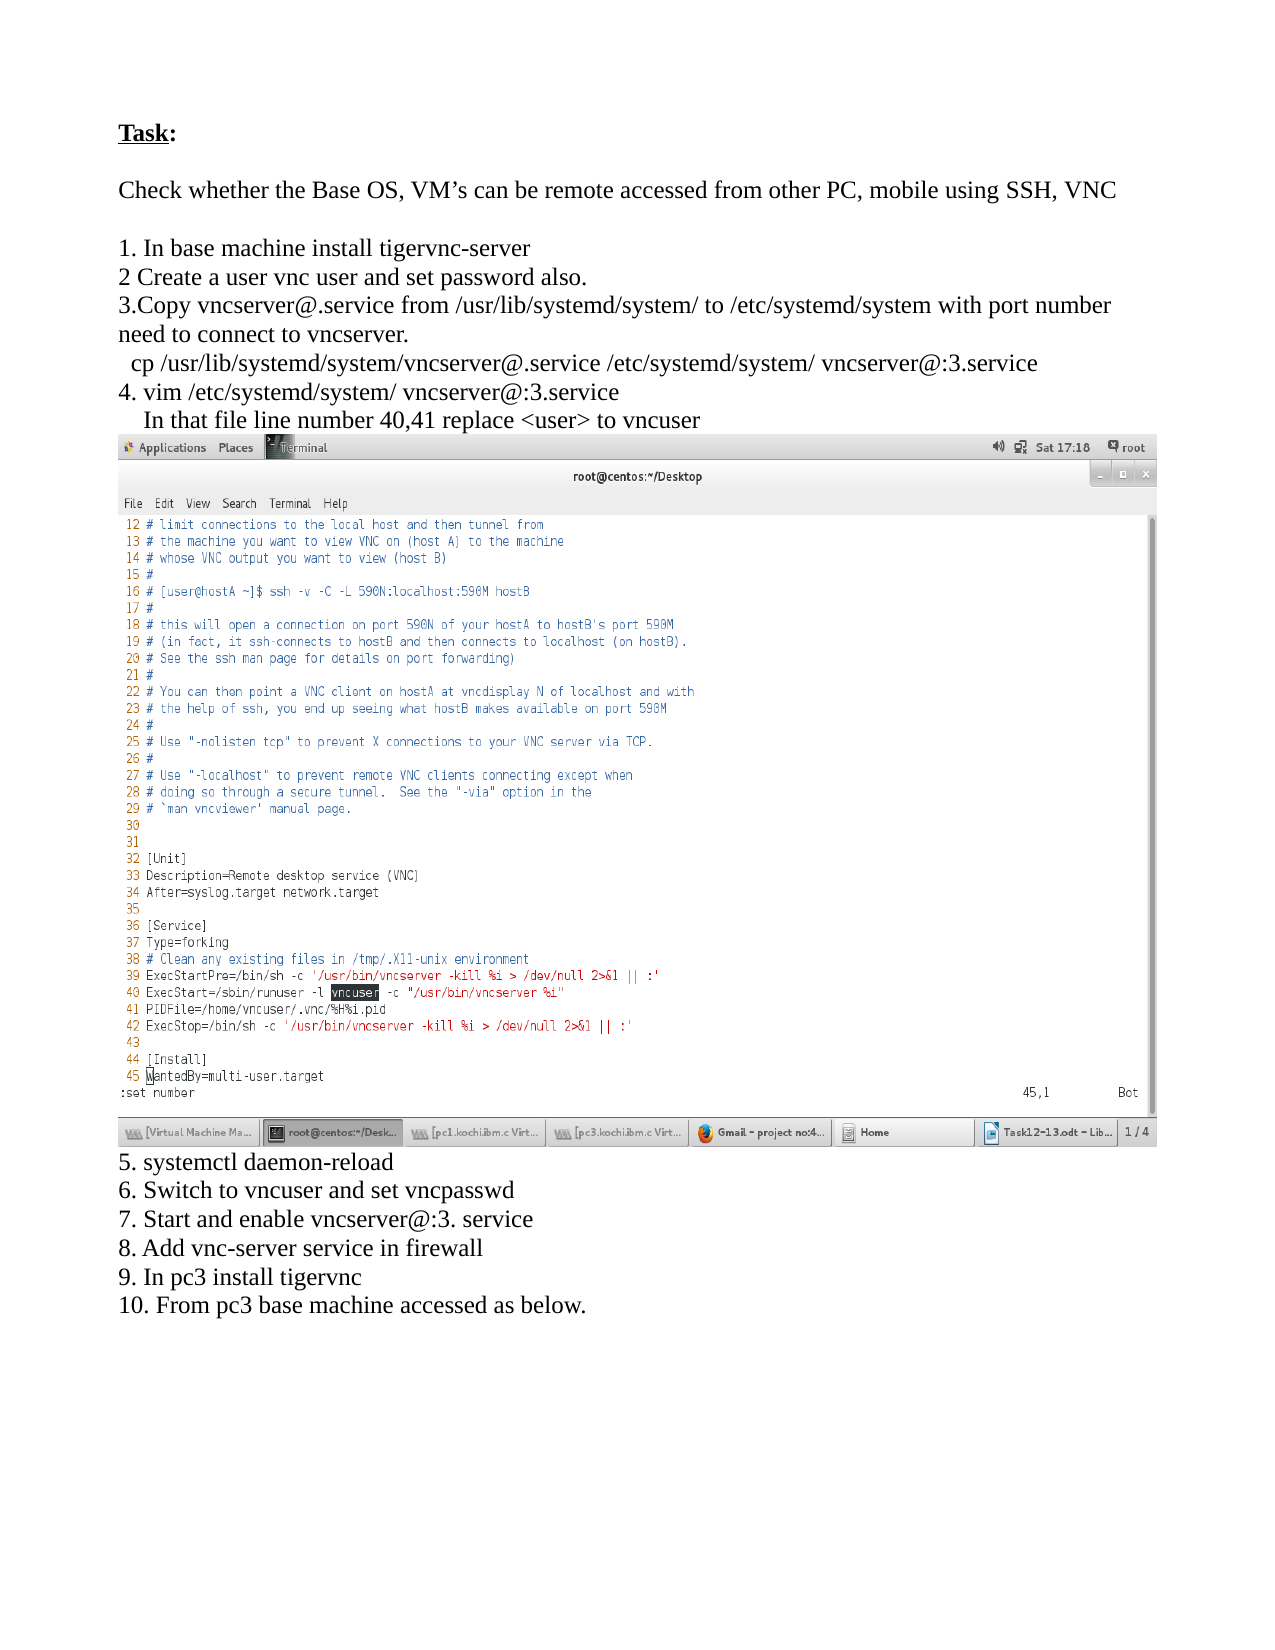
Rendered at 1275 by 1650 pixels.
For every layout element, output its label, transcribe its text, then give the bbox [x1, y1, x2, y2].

text 9. In pc3 install tigervnc [118, 1262, 1157, 1291]
text 7. Start and enable vncserver@:3. service [118, 1204, 1157, 1233]
text Task: [118, 118, 1157, 147]
text Check whether the Base OS, VM’s can be remote accessed from other PC, mobile using SSH, VNC [118, 176, 1157, 204]
text 8. Add vnc-server service in firewall [118, 1233, 1157, 1262]
text 6. Switch to vncuser and set vncpasswd [118, 1176, 1157, 1204]
text 2 Create a user vnc user and set password also. [118, 262, 1157, 291]
text 4. vim /etc/systemd/system/ vncserver@:3.service [118, 377, 1157, 406]
text 3.Copy vncserver@.service from /usr/lib/systemd/system/ to /etc/systemd/system with port number need to connect to vncserver. [118, 291, 1157, 348]
text 5. systemctl daemon-reload [118, 1147, 1157, 1176]
text 10. From pc3 base machine accessed as below. [118, 1291, 1157, 1319]
text In that file line number 40,41 replace <user> to vncuser [118, 406, 1157, 434]
text cp /usr/lib/systemd/system/vncserver@.service /etc/systemd/system/ vncserver@:3.service [118, 348, 1157, 377]
text 1. In base machine install tigervnc-server [118, 233, 1157, 262]
